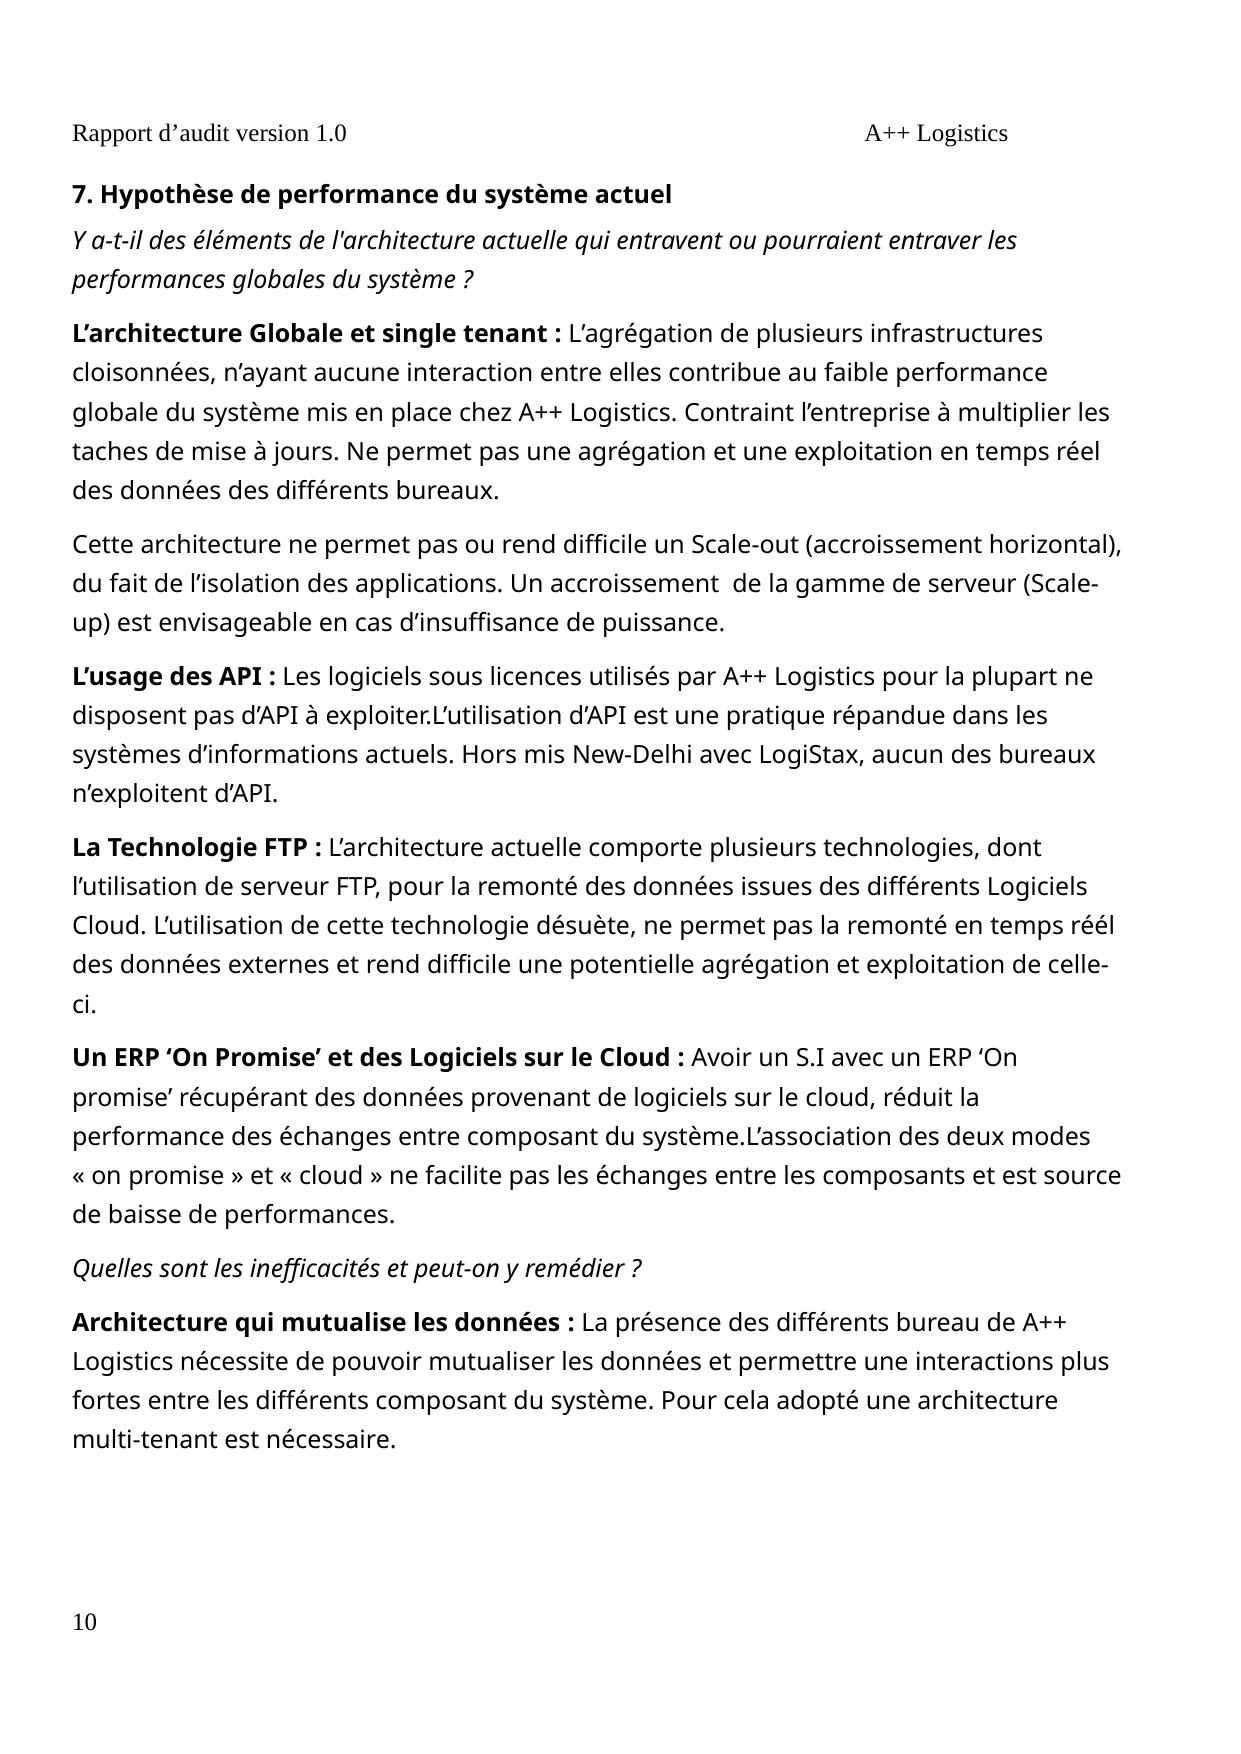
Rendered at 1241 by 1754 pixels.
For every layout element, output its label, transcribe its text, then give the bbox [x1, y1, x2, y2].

text Y a-t-il des éléments de l'architecture actuelle qui entravent ou pourraient entraver les performances globales du système ? [72, 223, 1123, 296]
subtitle 7. Hypothèse de performance du système actuel [72, 176, 1123, 210]
text La Technologie FTP : L’architecture actuelle comporte plusieurs technologies, dont l’utilisation de serveur FTP, pour la remonté des données issues des différents Logiciels Cloud. L’utilisation de cette technologie désuète, ne permet pas la remonté en temps réél des données externes et rend difficile une potentielle agrégation et exploitation de celle-ci. [72, 829, 1123, 1020]
text Architecture qui mutualise les données : La présence des différents bureau de A++ Logistics nécessite de pouvoir mutualiser les données et permettre une interactions plus fortes entre les différents composant du système. Pour cela adopté une architecture multi-tenant est nécessaire. [72, 1304, 1123, 1456]
text Un ERP ‘On Promise’ et des Logiciels sur le Cloud : Avoir un S.I avec un ERP ‘On promise’ récupérant des données provenant de logiciels sur le cloud, réduit la performance des échanges entre composant du système.L’association des deux modes « on promise » et « cloud » ne facilite pas les échanges entre les composants et est source de baisse de performances. [72, 1040, 1123, 1231]
text Quelles sont les inefficacités et peut-on y remédier ? [72, 1250, 1123, 1284]
text L’usage des API : Les logiciels sous licences utilisés par A++ Logistics pour la plupart ne disposent pas d’API à exploiter.L’utilisation d’API est une pratique répandue dans les systèmes d’informations actuels. Hors mis New-Delhi avec LogiStax, aucun des bureaux n’exploitent d’API. [72, 658, 1123, 810]
text L’architecture Globale et single tenant : L’agrégation de plusieurs infrastructures cloisonnées, n’ayant aucune interaction entre elles contribue au faible performance globale du système mis en place chez A++ Logistics. Contraint l’entreprise à multiplier les taches de mise à jours. Ne permet pas une agrégation et une exploitation en temps réel des données des différents bureaux. [72, 316, 1123, 507]
text Cette architecture ne permet pas ou rend difficile un Scale-out (accroissement horizontal), du fait de l’isolation des applications. Un accroissement de la gamme de serveur (Scale-up) est envisageable en cas d’insuffisance de puissance. [72, 526, 1123, 639]
